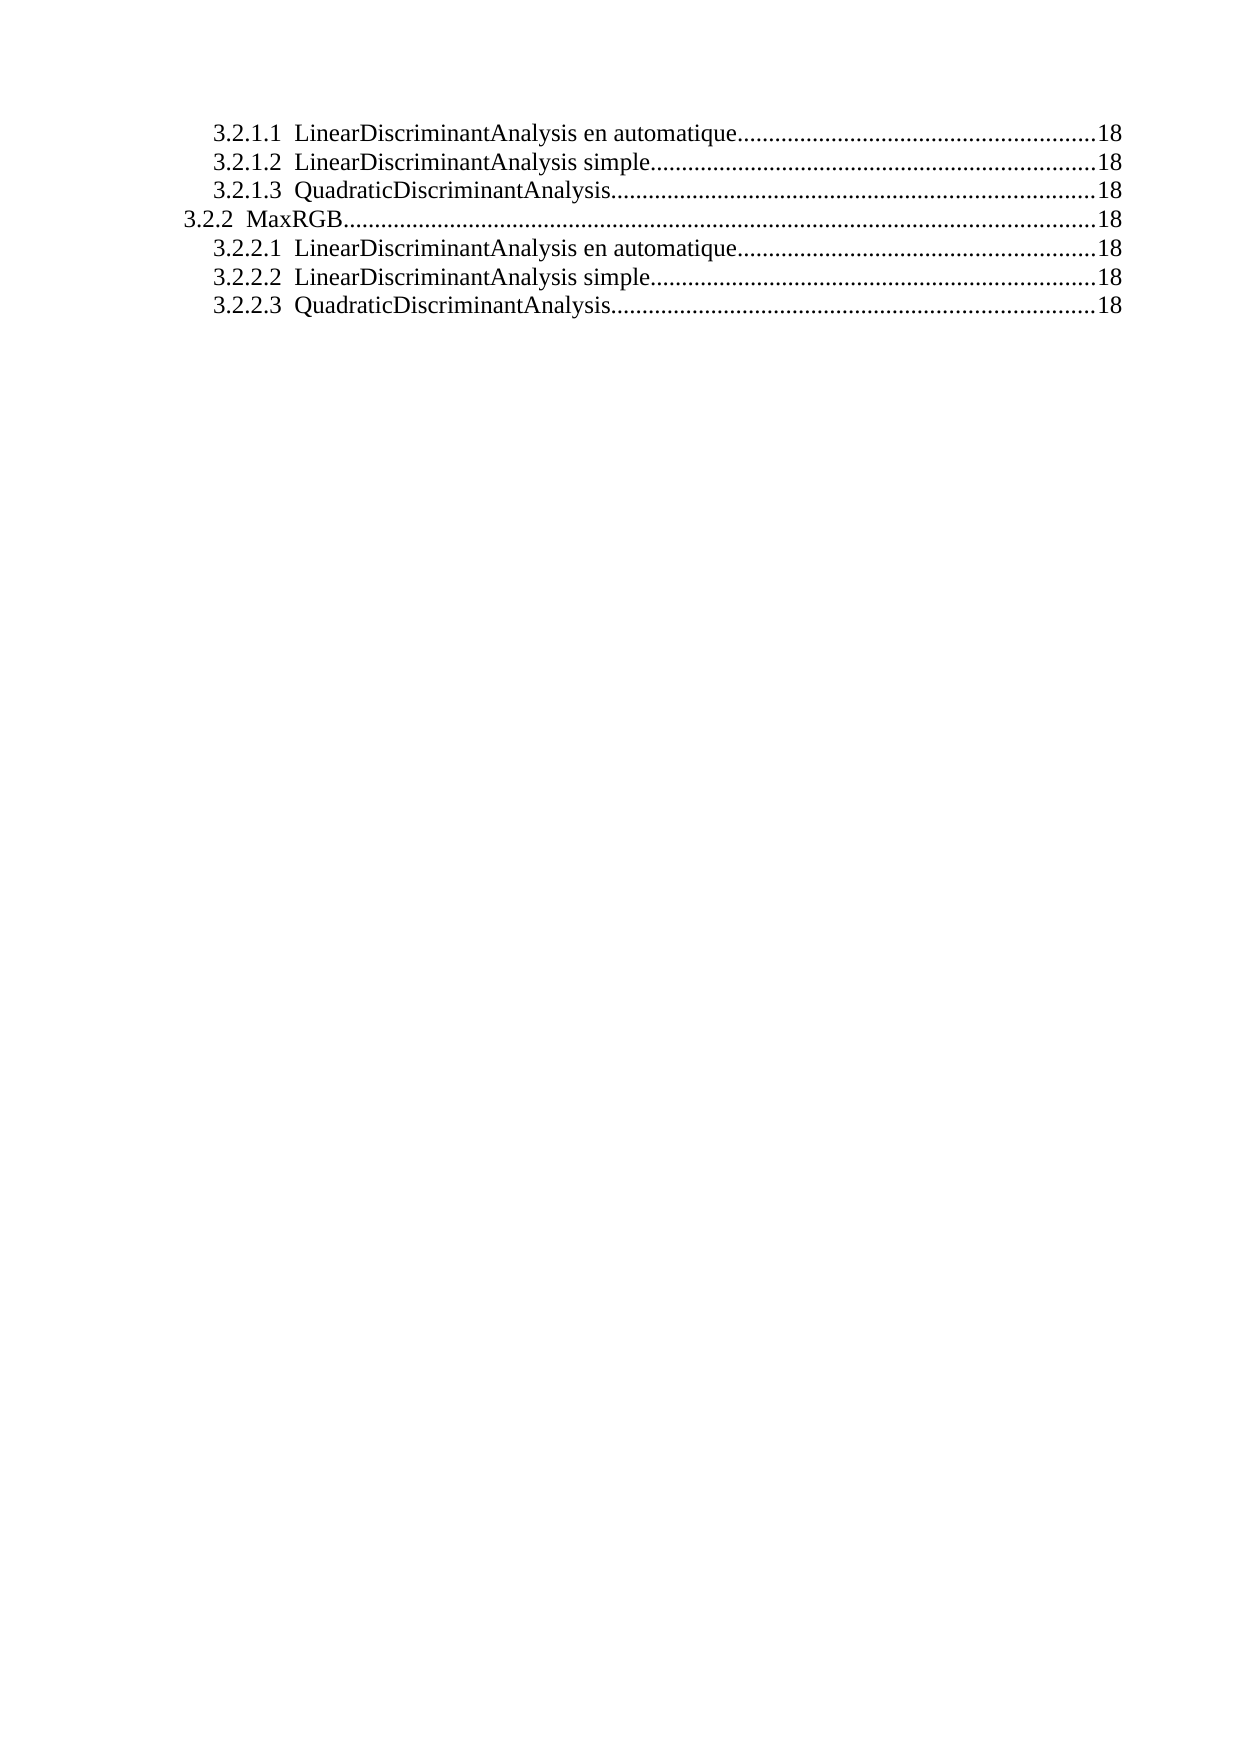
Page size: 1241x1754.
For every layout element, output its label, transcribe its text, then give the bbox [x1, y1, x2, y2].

text 3.2.1.1 LinearDiscriminantAnalysis en automatique 18 [207, 118, 1122, 147]
text 3.2.2 MaxRGB 18 [177, 204, 1122, 233]
text 3.2.2.3 QuadraticDiscriminantAnalysis 18 [207, 291, 1122, 319]
text 3.2.1.2 LinearDiscriminantAnalysis simple 18 [207, 147, 1122, 176]
text 3.2.2.1 LinearDiscriminantAnalysis en automatique 18 [207, 233, 1122, 262]
text 3.2.1.3 QuadraticDiscriminantAnalysis 18 [207, 176, 1122, 204]
text 3.2.2.2 LinearDiscriminantAnalysis simple 18 [207, 262, 1122, 291]
